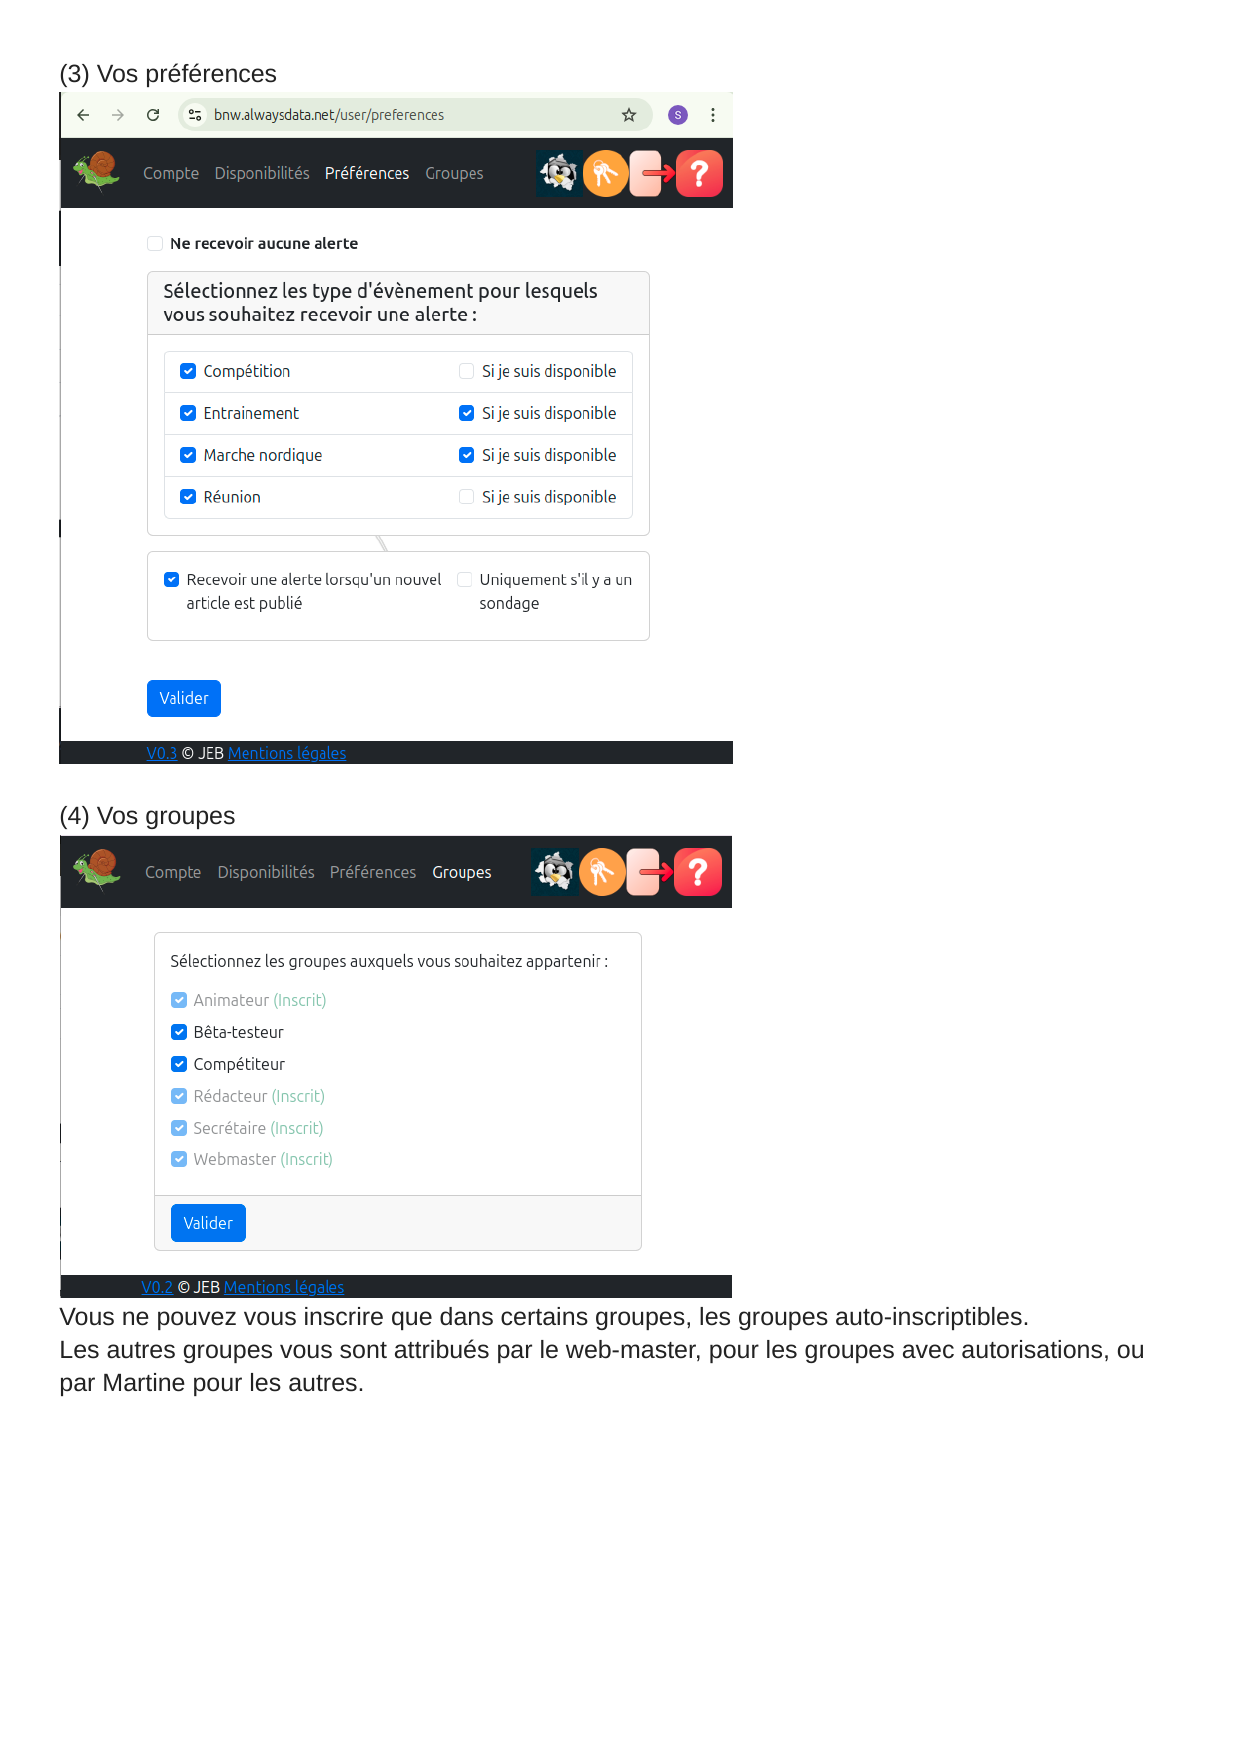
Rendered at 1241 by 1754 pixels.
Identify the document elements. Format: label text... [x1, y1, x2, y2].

text Les autres groupes vous sont attribués par le web-master, pour les groupes avec autorisations, ou par Martine pour les autres. [59, 1335, 1181, 1397]
text (3) Vos préférences [59, 59, 1181, 764]
picture [59, 834, 732, 1298]
text Vous ne pouvez vous inscrire que dans certains groupes, les groupes auto-inscriptibles. [59, 1302, 1181, 1331]
text (4) Vos groupes [59, 801, 1181, 1298]
picture [59, 92, 733, 764]
